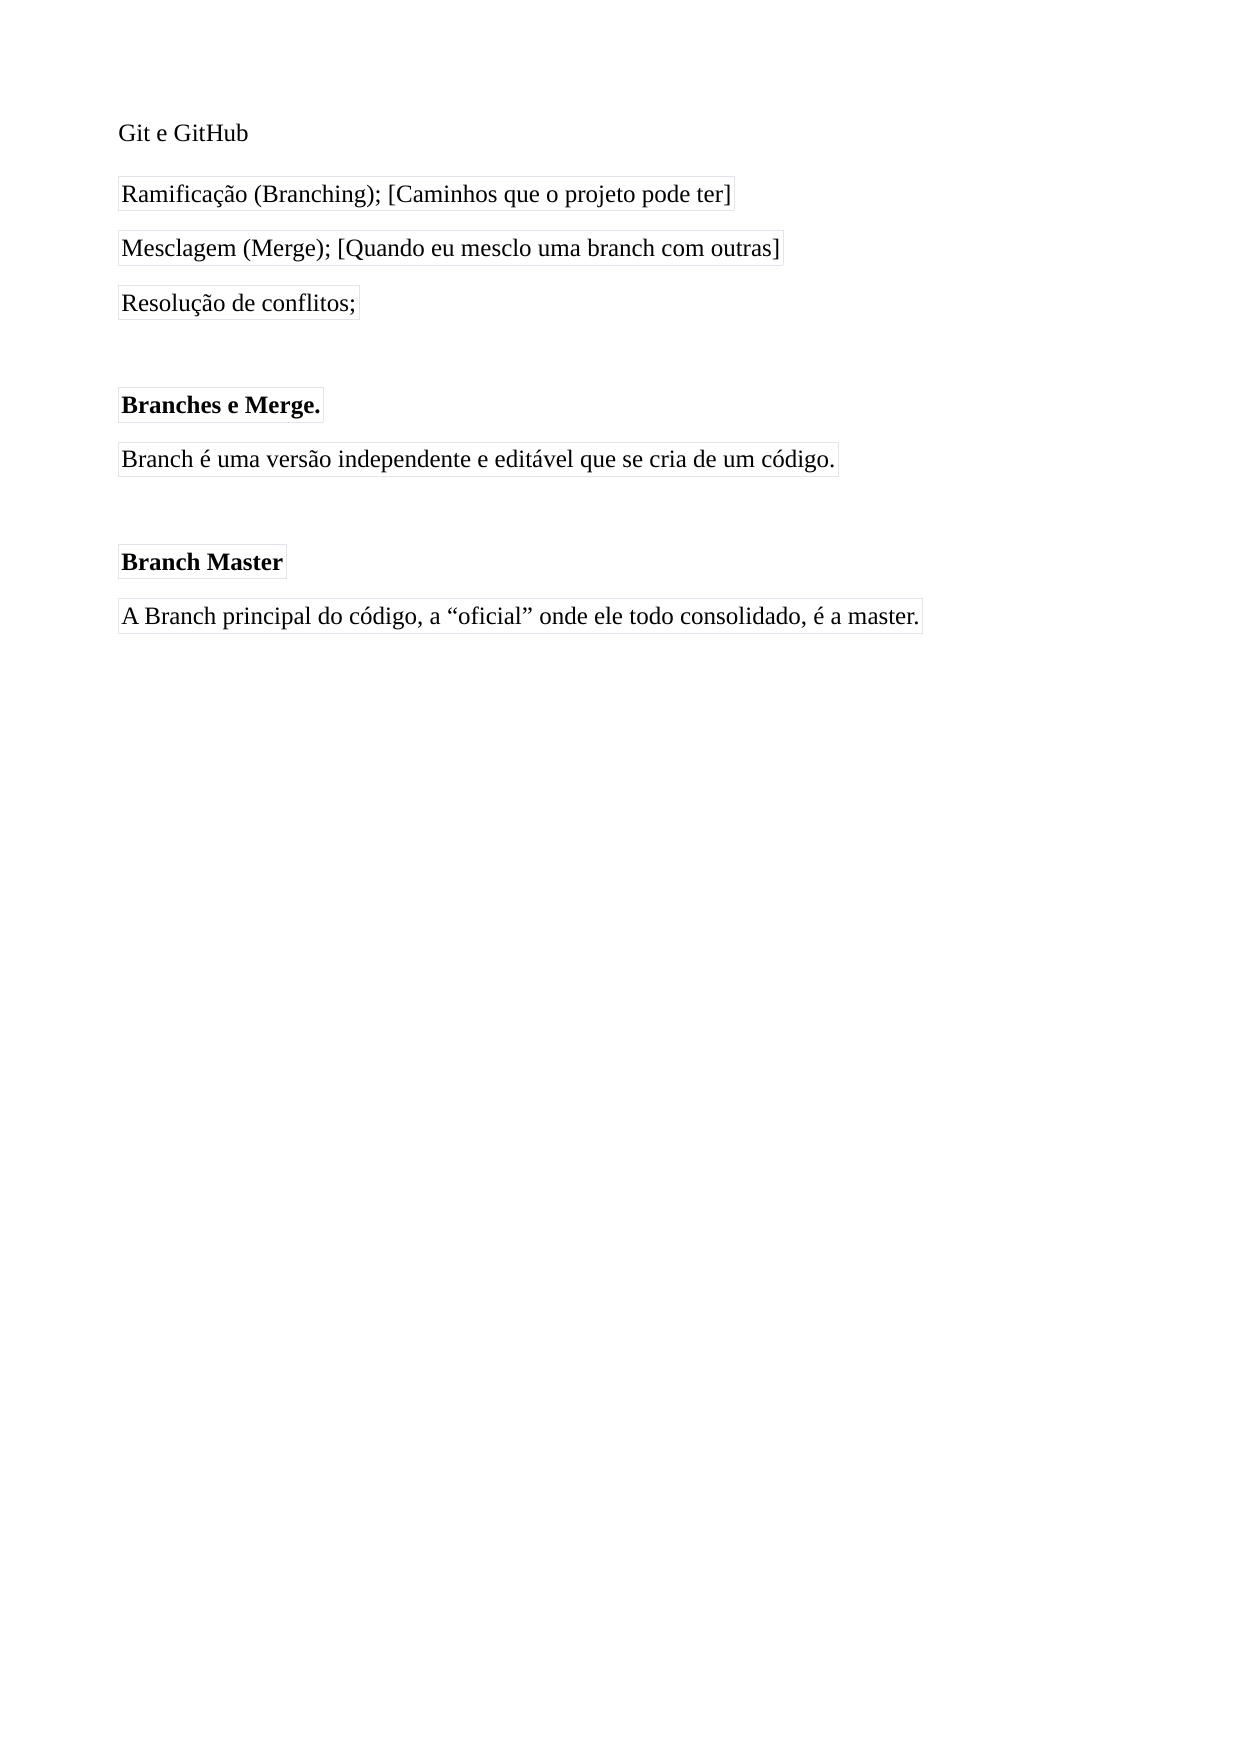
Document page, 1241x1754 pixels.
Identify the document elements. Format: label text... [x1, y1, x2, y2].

text Resolução de conflitos; [119, 286, 359, 319]
text [784, 230, 1122, 265]
text Ramificação (Branching); [Caminhos que o projeto pode ter] [119, 177, 734, 210]
text [923, 598, 1122, 633]
text [287, 544, 1122, 578]
text Branch Master [119, 545, 286, 578]
text [839, 442, 1122, 476]
text [735, 176, 1122, 210]
text [360, 285, 1122, 319]
text A Branch principal do código, a “oficial” onde ele todo consolidado, é a master. [119, 599, 922, 633]
text Branch é uma versão independente e editável que se cria de um código. [119, 443, 838, 476]
text Mesclagem (Merge); [Quando eu mesclo uma branch com outras] [119, 231, 783, 265]
text [324, 387, 1122, 422]
text Branches e Merge. [119, 388, 323, 422]
text Git e GitHub [118, 118, 1122, 147]
